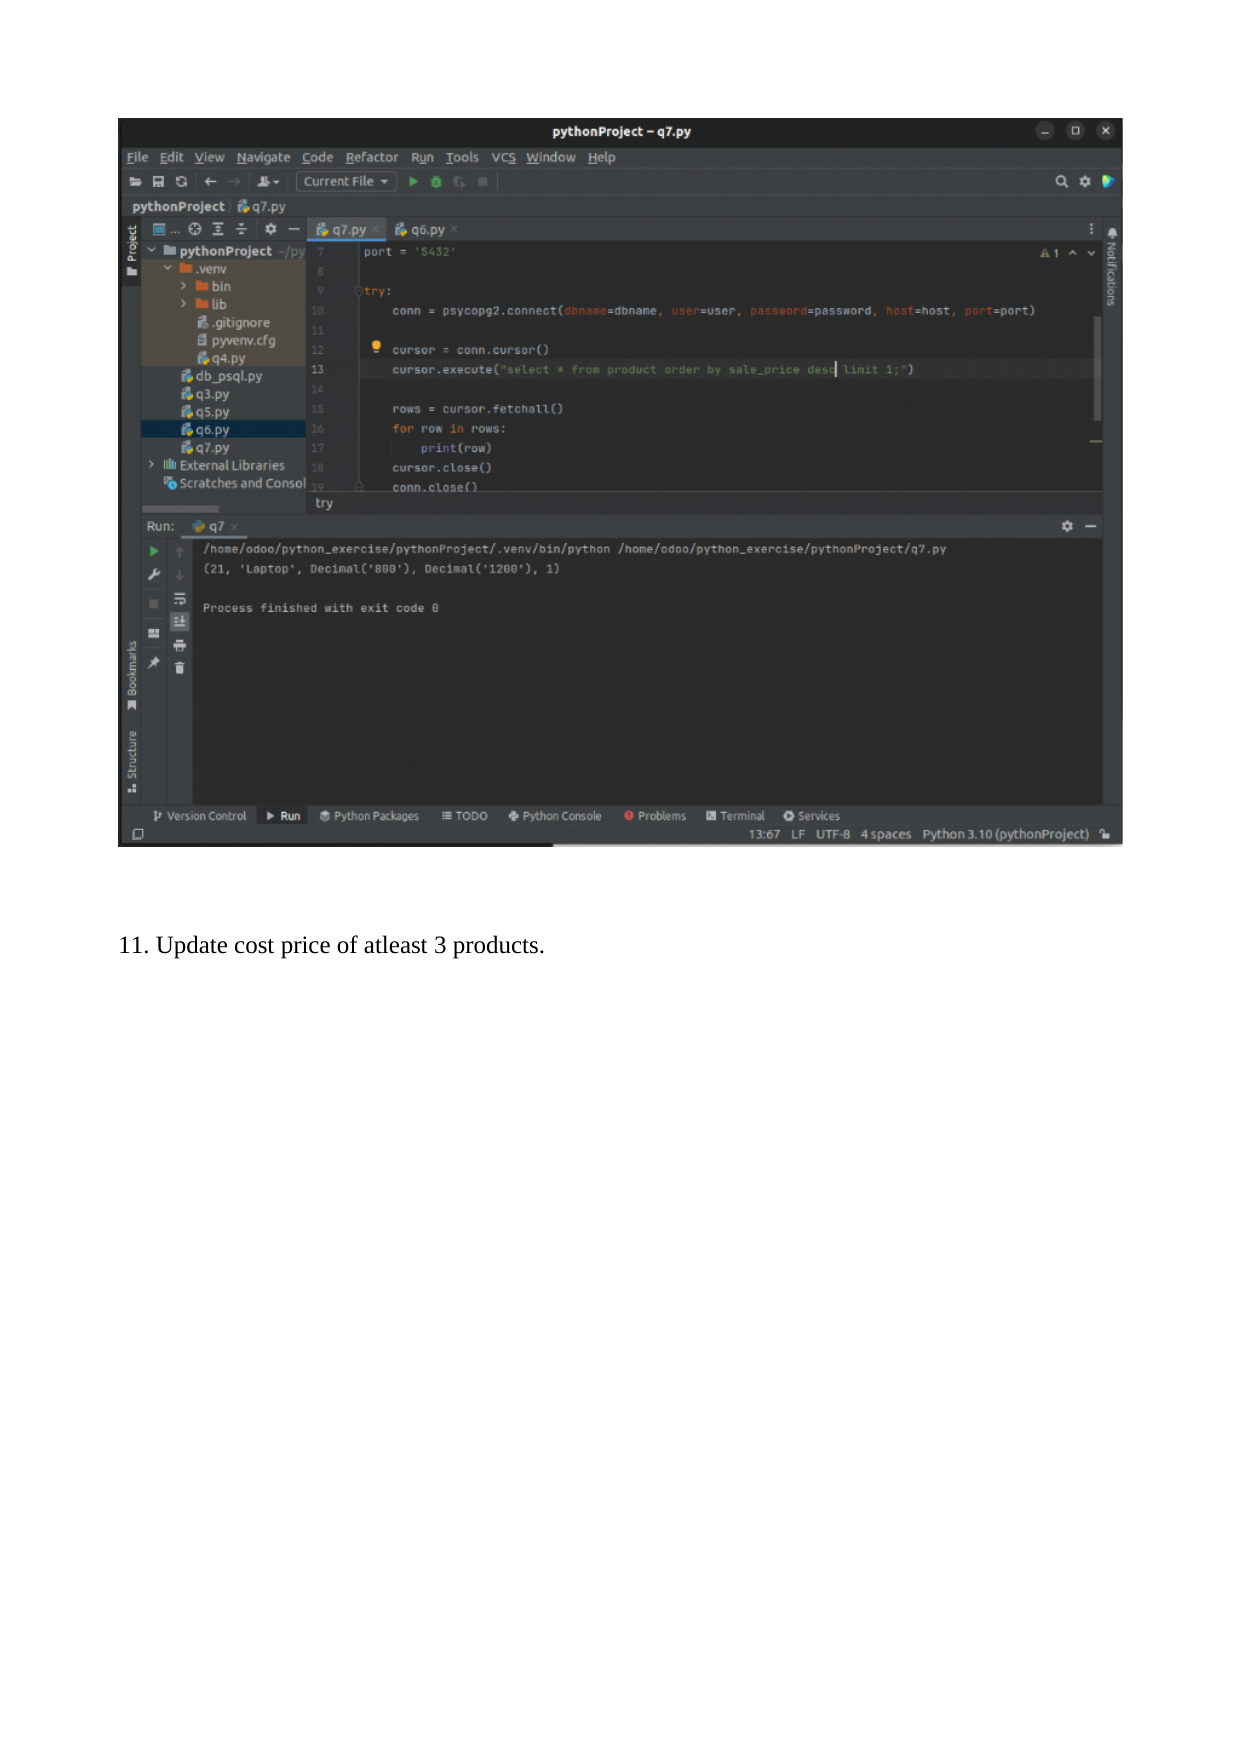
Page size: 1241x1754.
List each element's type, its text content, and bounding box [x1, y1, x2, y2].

text 11. Update cost price of atleast 3 products. [118, 930, 1122, 959]
